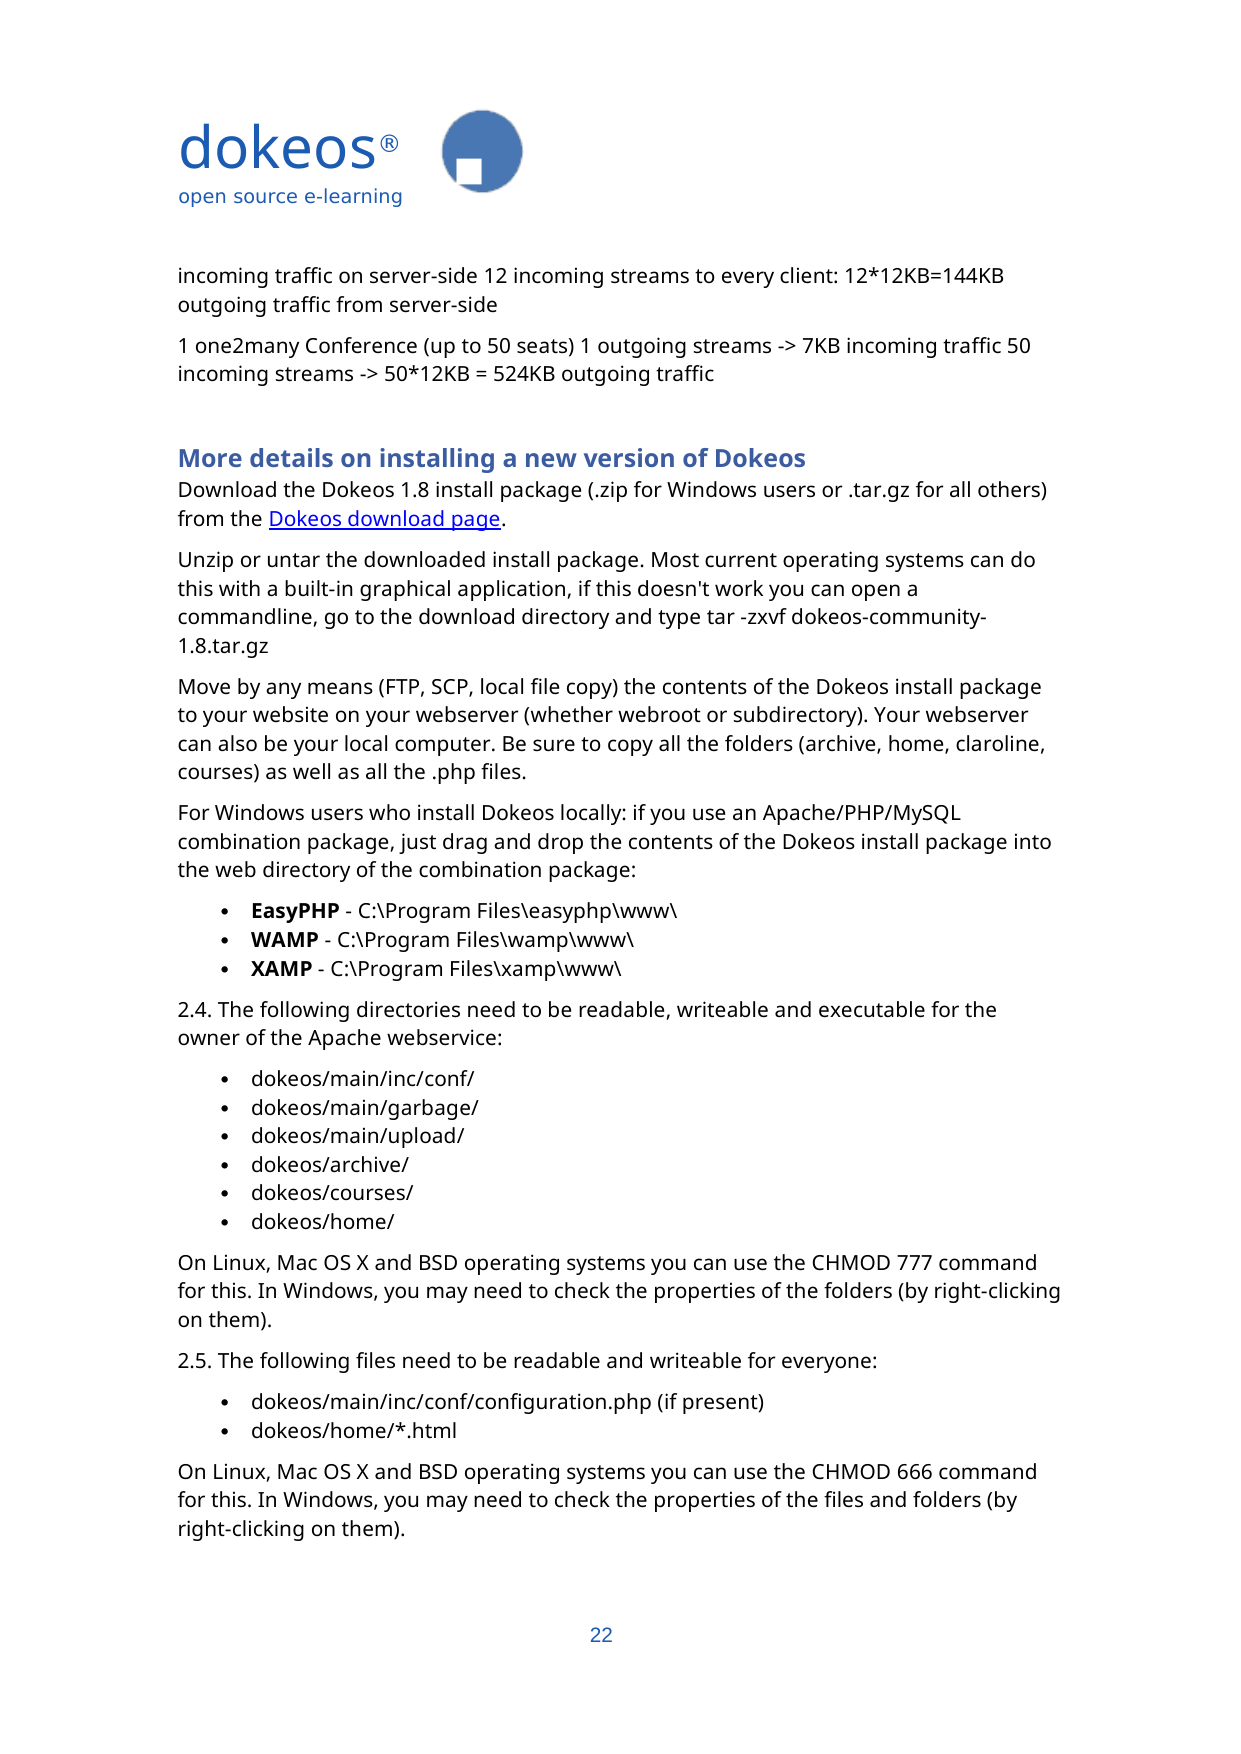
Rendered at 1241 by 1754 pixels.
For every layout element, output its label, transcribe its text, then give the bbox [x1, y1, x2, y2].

subtitle More details on installing a new version of Dokeos [177, 441, 1062, 475]
text 1 one2many Conference (up to 50 seats) 1 outgoing streams -> 7KB incoming traffic 50 incoming streams -> 50*12KB = 524KB outgoing traffic [177, 331, 1062, 388]
text On Linux, Mac OS X and BSD operating systems you can use the CHMOD 777 command for this. In Windows, you may need to check the properties of the folders (by right-clicking on them). [177, 1248, 1062, 1333]
text 2.5. The following files need to be readable and writeable for everyone: [177, 1346, 1062, 1374]
list dokeos/archive/ [221, 1150, 1062, 1178]
list EasyPHP - C:\Program Files\easyphp\www\ [221, 896, 1062, 925]
list dokeos/home/*.html [221, 1416, 1062, 1444]
list dokeos/main/garbage/ [221, 1093, 1062, 1121]
text 2.4. The following directories need to be readable, writeable and executable for the owner of the Apache webservice: [177, 994, 1062, 1052]
text On Linux, Mac OS X and BSD operating systems you can use the CHMOD 666 command for this. In Windows, you may need to check the properties of the files and folders (by right-clicking on them). [177, 1457, 1062, 1542]
picture [438, 103, 532, 199]
list dokeos/main/inc/conf/ [221, 1064, 1062, 1093]
list dokeos/courses/ [221, 1178, 1062, 1207]
list WAMP - C:\Program Files\wamp\www\ [221, 925, 1062, 953]
list dokeos/home/ [221, 1207, 1062, 1235]
list dokeos/main/upload/ [221, 1121, 1062, 1150]
text Unzip or untar the downloaded install package. Most current operating systems can do this with a built-in graphical application, if this doesn't work you can open a commandline, go to the download directory and type tar -zxvf dokeos-community-1.8.tar.gz [177, 545, 1062, 659]
text For Windows users who install Dokeos locally: if you use an Apache/PHP/MySQL combination package, just drag and drop the contents of the Dokeos install package into the web directory of the combination package: [177, 798, 1062, 884]
text Move by any means (FTP, SCP, local file copy) the contents of the Dokeos install package to your website on your webserver (whether webroot or subdirectory). Your webserver can also be your local computer. Be sure to copy all the folders (archive, home, claroline, courses) as well as all the .php files. [177, 672, 1062, 786]
list XAMP - C:\Program Files\xamp\www\ [221, 953, 1062, 982]
list dokeos/main/inc/conf/configuration.php (if present) [221, 1387, 1062, 1416]
text Download the Dokeos 1.8 install package (.zip for Windows users or .tar.gz for all others) from the Dokeos download page. [177, 475, 1062, 532]
text incoming traffic on server-side 12 incoming streams to every client: 12*12KB=144KB outgoing traffic from server-side [177, 261, 1062, 318]
